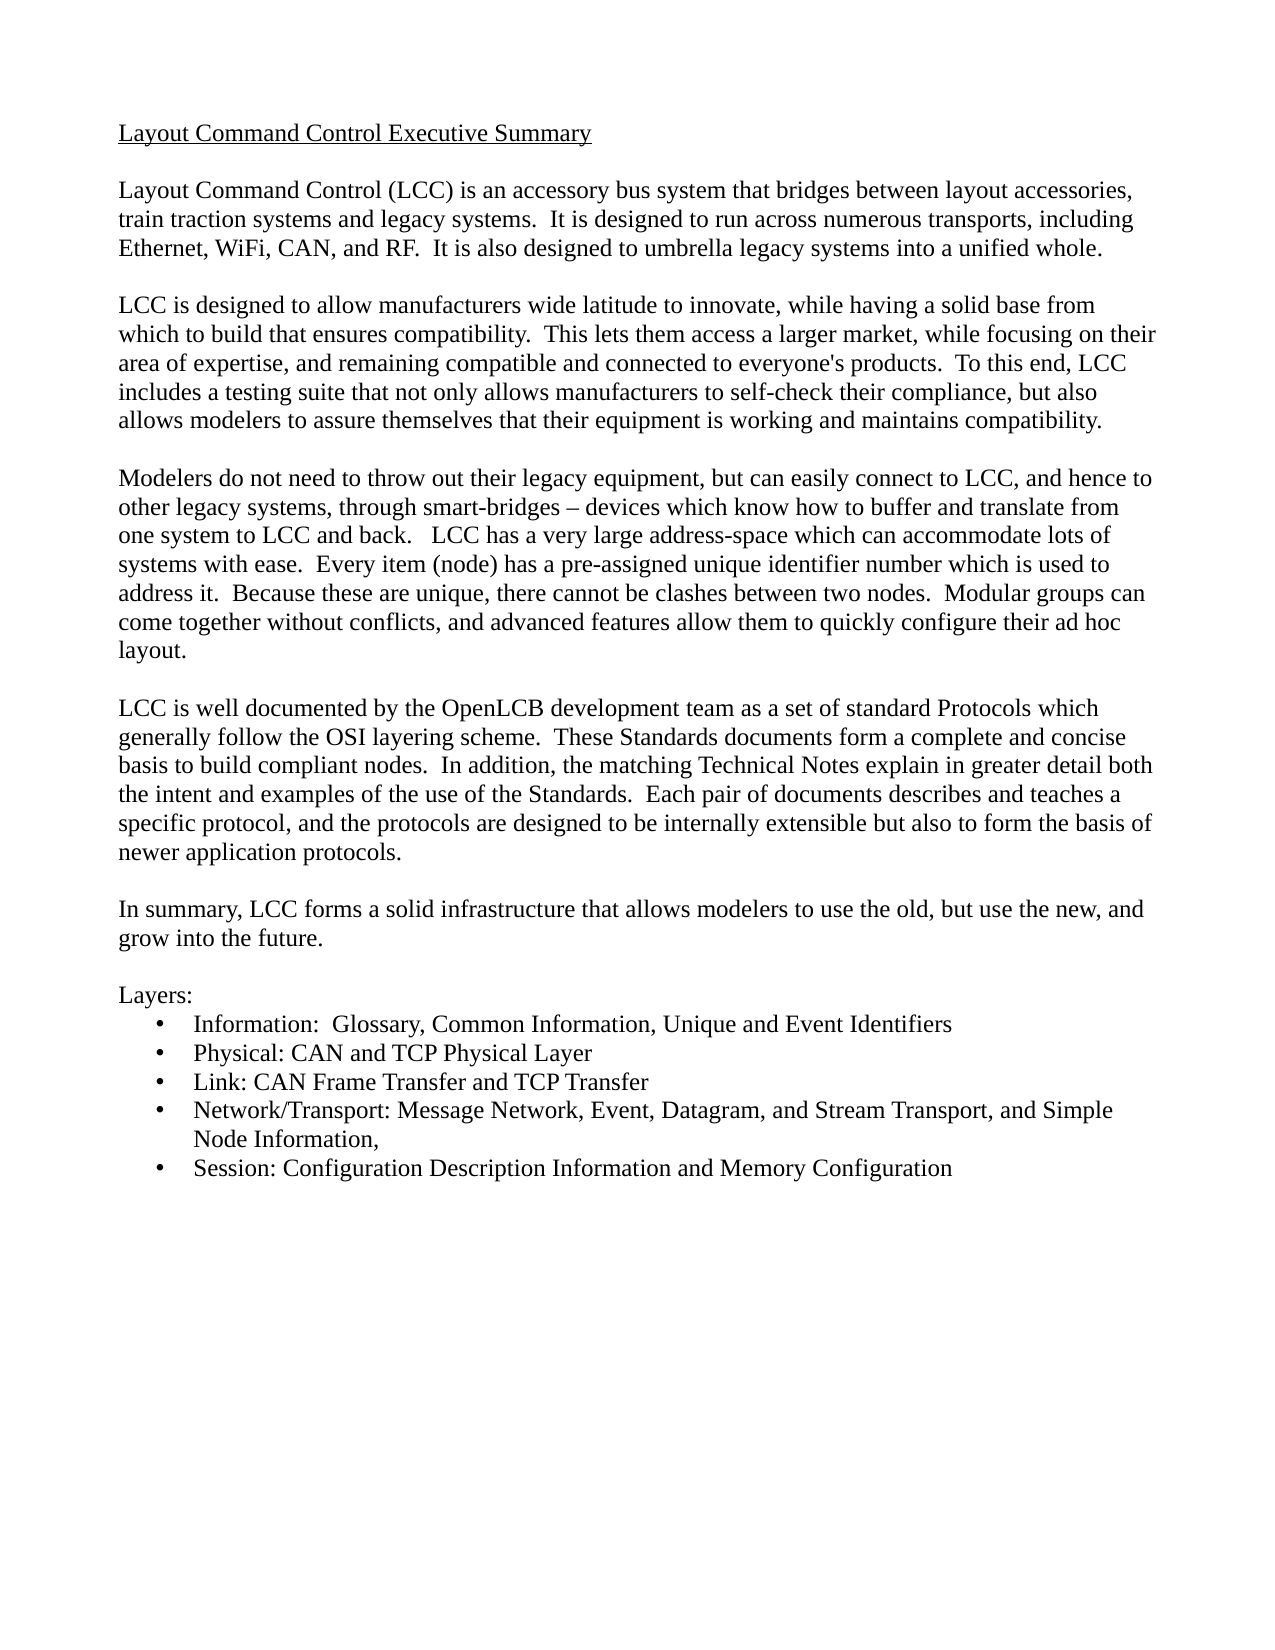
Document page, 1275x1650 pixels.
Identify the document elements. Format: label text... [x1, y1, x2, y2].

list Network/Transport: Message Network, Event, Datagram, and Stream Transport, and Simple Node Information, [156, 1096, 1157, 1153]
list Physical: CAN and TCP Physical Layer [156, 1038, 1157, 1067]
list Information: Glossary, Common Information, Unique and Event Identifiers [156, 1009, 1157, 1038]
text Layers: [118, 981, 1157, 1009]
list Session: Configuration Description Information and Memory Configuration [156, 1153, 1157, 1182]
text LCC is designed to allow manufacturers wide latitude to innovate, while having a solid base from which to build that ensures compatibility. This lets them access a larger market, while focusing on their area of expertise, and remaining compatible and connected to everyone's products. To this end, LCC includes a testing suite that not only allows manufacturers to self-check their compliance, but also allows modelers to assure themselves that their equipment is working and maintains compatibility. [118, 291, 1157, 434]
text Layout Command Control Executive Summary [118, 118, 1157, 147]
text LCC is well documented by the OpenLCB development team as a set of standard Protocols which generally follow the OSI layering scheme. These Standards documents form a complete and concise basis to build compliant nodes. In addition, the matching Technical Notes explain in greater detail both the intent and examples of the use of the Standards. Each pair of documents describes and teaches a specific protocol, and the protocols are designed to be internally extensible but also to form the basis of newer application protocols. [118, 693, 1157, 866]
text In summary, LCC forms a solid infrastructure that allows modelers to use the old, but use the new, and grow into the future. [118, 894, 1157, 952]
list Link: CAN Frame Transfer and TCP Transfer [156, 1067, 1157, 1096]
text Layout Command Control (LCC) is an accessory bus system that bridges between layout accessories, train traction systems and legacy systems. It is designed to run across numerous transports, including Ethernet, WiFi, CAN, and RF. It is also designed to umbrella legacy systems into a unified whole. [118, 176, 1157, 262]
text Modelers do not need to throw out their legacy equipment, but can easily connect to LCC, and hence to other legacy systems, through smart-bridges – devices which know how to buffer and translate from one system to LCC and back. LCC has a very large address-space which can accommodate lots of systems with ease. Every item (node) has a pre-assigned unique identifier number which is used to address it. Because these are unique, there cannot be clashes between two nodes. Modular groups can come together without conflicts, and advanced features allow them to quickly configure their ad hoc layout. [118, 463, 1157, 664]
